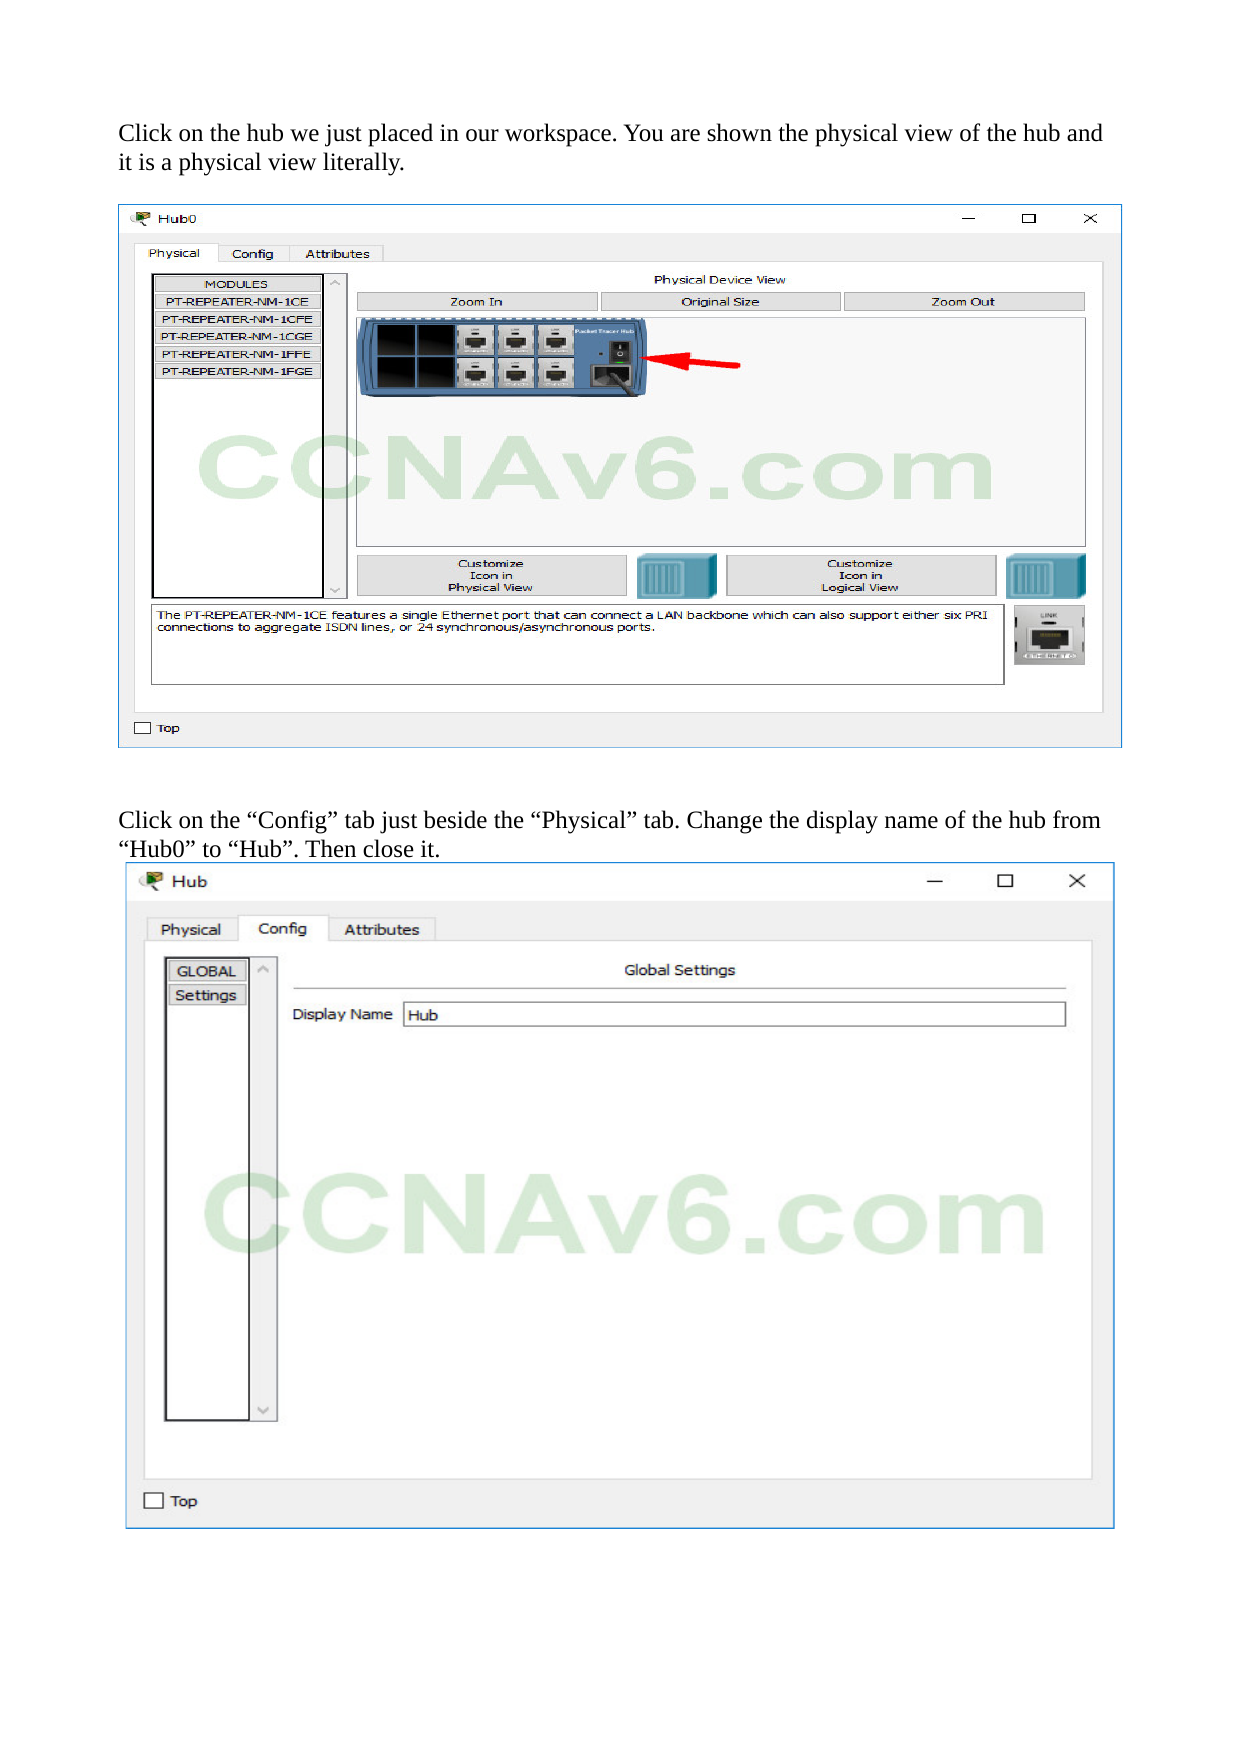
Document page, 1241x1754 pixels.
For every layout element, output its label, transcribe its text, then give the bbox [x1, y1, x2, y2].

picture [118, 204, 1123, 748]
text Click on the hub we just placed in our workspace. You are shown the physical view of the hub and it is a physical view literally. [118, 118, 1122, 176]
picture [125, 862, 1115, 1529]
text Click on the “Config” tab just beside the “Physical” tab. Change the display name of the hub from “Hub0” to “Hub”. Then close it. [118, 805, 1122, 862]
